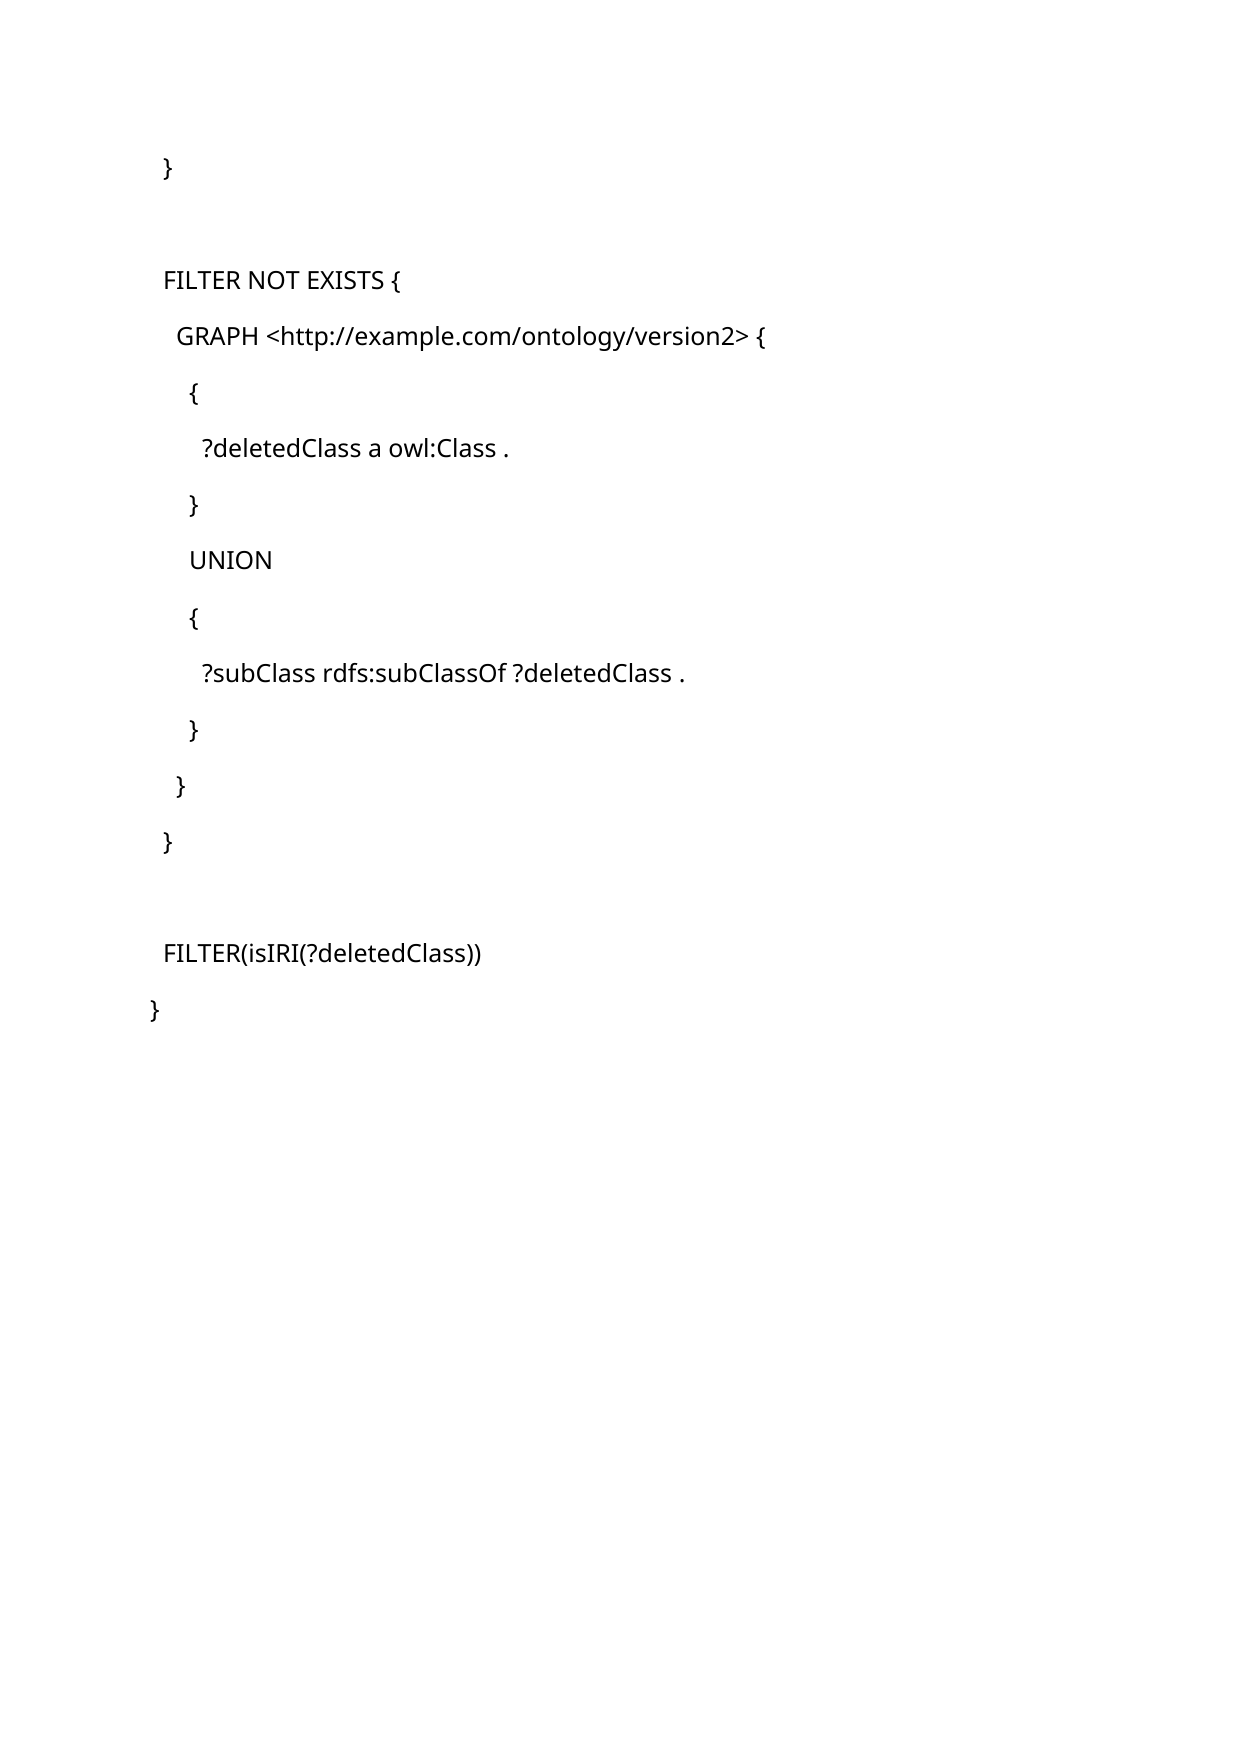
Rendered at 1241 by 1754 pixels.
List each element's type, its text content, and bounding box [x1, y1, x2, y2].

text } [150, 711, 1090, 746]
text { [150, 599, 1090, 633]
text } [150, 768, 1090, 802]
text FILTER NOT EXISTS { [150, 262, 1090, 296]
text ?deletedClass a owl:Class . [150, 431, 1090, 465]
text FILTER(isIRI(?deletedClass)) [150, 936, 1090, 970]
text } [150, 992, 1090, 1026]
text ?subClass rdfs:subClassOf ?deletedClass . [150, 655, 1090, 689]
text } [150, 824, 1090, 858]
text UNION [150, 543, 1090, 577]
text { [150, 374, 1090, 409]
text GRAPH <http://example.com/ontology/version2> { [150, 318, 1090, 352]
text } [150, 487, 1090, 521]
text } [150, 150, 1090, 184]
